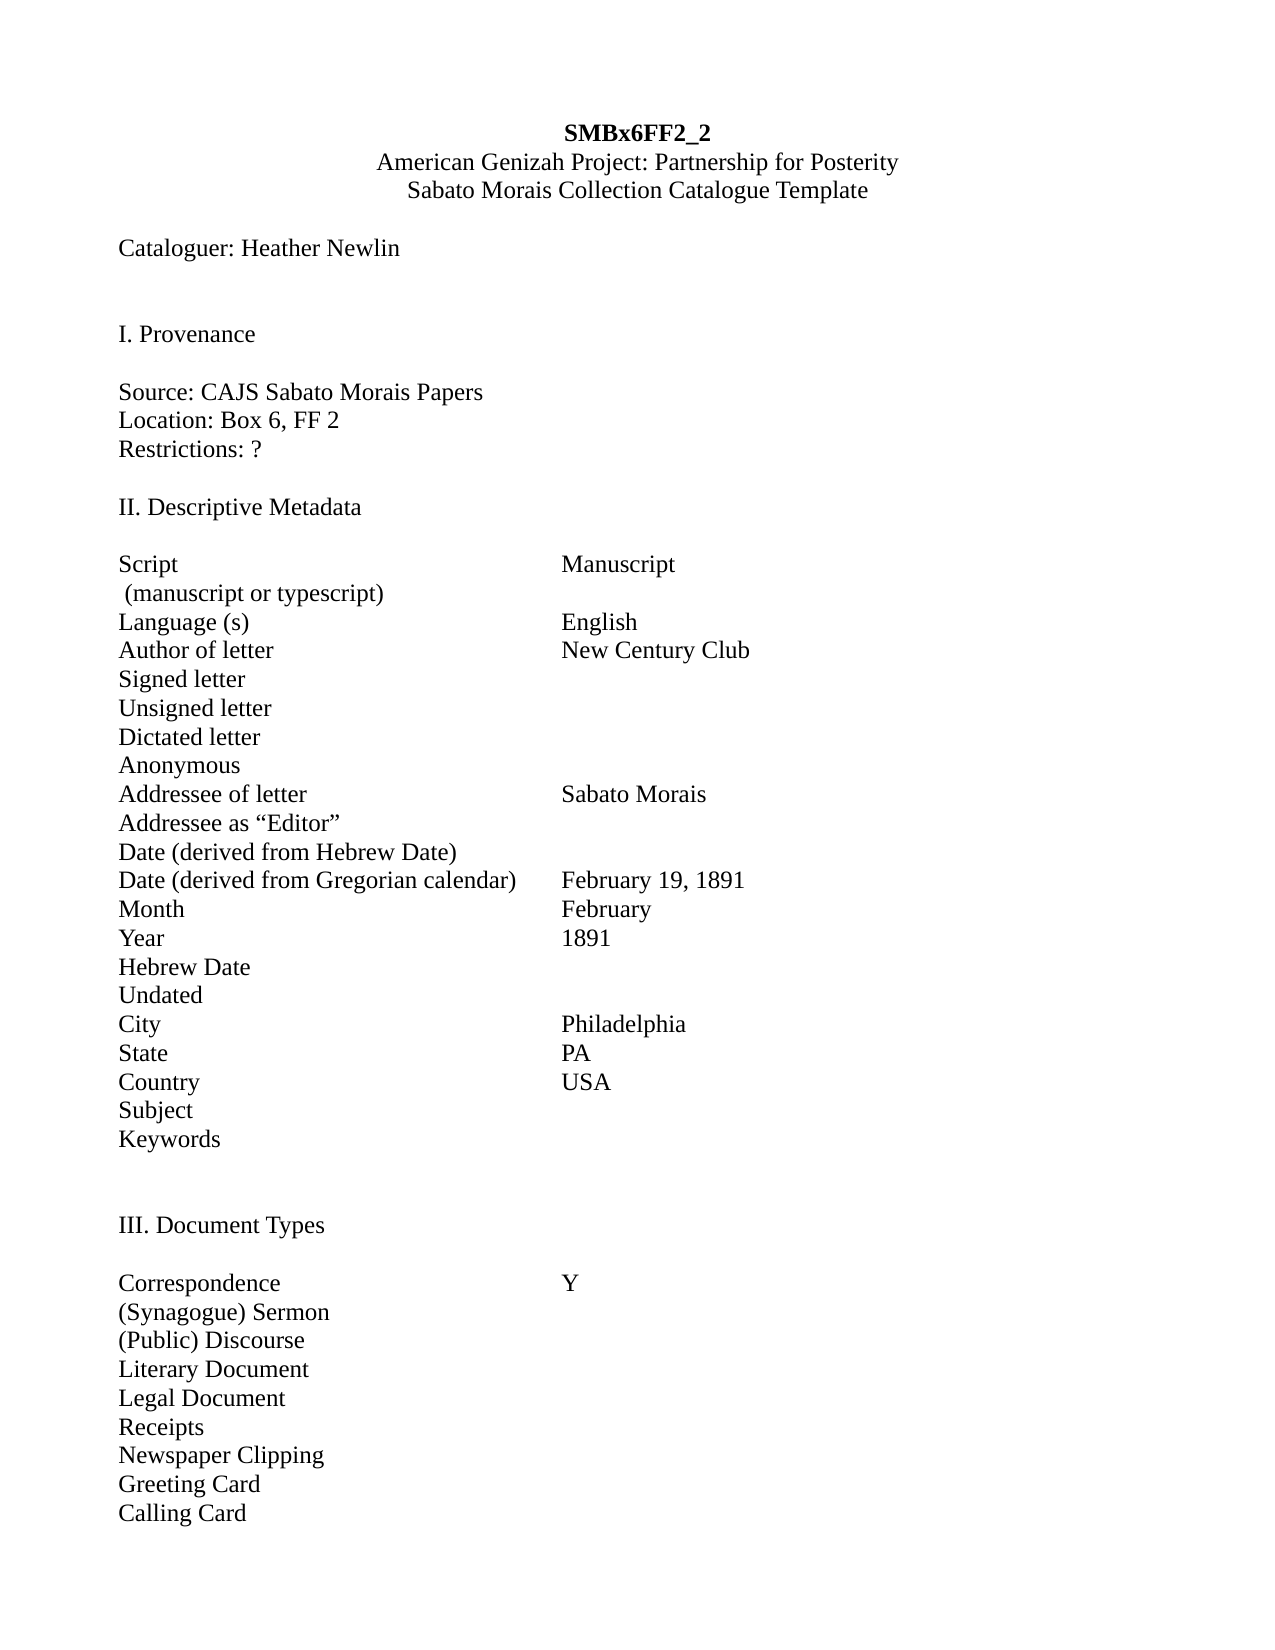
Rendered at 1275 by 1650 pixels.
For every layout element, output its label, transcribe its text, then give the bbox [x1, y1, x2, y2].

text Addressee as “Editor” [118, 808, 1157, 837]
text Unsigned letter [118, 693, 1157, 722]
text Cataloguer: Heather Newlin [118, 233, 1157, 262]
text I. Provenance [118, 319, 1157, 348]
text Sabato Morais Collection Catalogue Template [118, 176, 1157, 204]
text Language (s) English [118, 607, 1157, 636]
text Hebrew Date [118, 952, 1157, 981]
text Restrictions: ? [118, 434, 1157, 463]
text State PA [118, 1038, 1157, 1067]
text Author of letter New Century Club [118, 636, 1157, 664]
text Year 1891 [118, 923, 1157, 952]
text Subject [118, 1096, 1157, 1124]
text Literary Document [118, 1354, 1157, 1383]
text Legal Document [118, 1383, 1157, 1412]
text Script Manuscript [118, 549, 1157, 578]
text Date (derived from Gregorian calendar) February 19, 1891 [118, 866, 1157, 894]
text Anonymous [118, 751, 1157, 779]
text Newspaper Clipping [118, 1441, 1157, 1469]
text Addressee of letter Sabato Morais [118, 779, 1157, 808]
text City Philadelphia [118, 1009, 1157, 1038]
text Signed letter [118, 664, 1157, 693]
text Month February [118, 894, 1157, 923]
text Calling Card [118, 1498, 1157, 1527]
text Keywords [118, 1124, 1157, 1153]
text (manuscript or typescript) [118, 578, 1157, 607]
text Greeting Card [118, 1469, 1157, 1498]
text (Public) Discourse [118, 1326, 1157, 1354]
text III. Document Types [118, 1211, 1157, 1239]
text Undated [118, 981, 1157, 1009]
text Country USA [118, 1067, 1157, 1096]
text Dictated letter [118, 722, 1157, 751]
text Source: CAJS Sabato Morais Papers [118, 377, 1157, 406]
text Date (derived from Hebrew Date) [118, 837, 1157, 866]
text Location: Box 6, FF 2 [118, 406, 1157, 434]
text Receipts [118, 1412, 1157, 1441]
text II. Descriptive Metadata [118, 492, 1157, 521]
text Correspondence Y [118, 1268, 1157, 1297]
text American Genizah Project: Partnership for Posterity [118, 147, 1157, 176]
text SMBx6FF2_2 [118, 118, 1157, 147]
text (Synagogue) Sermon [118, 1297, 1157, 1326]
